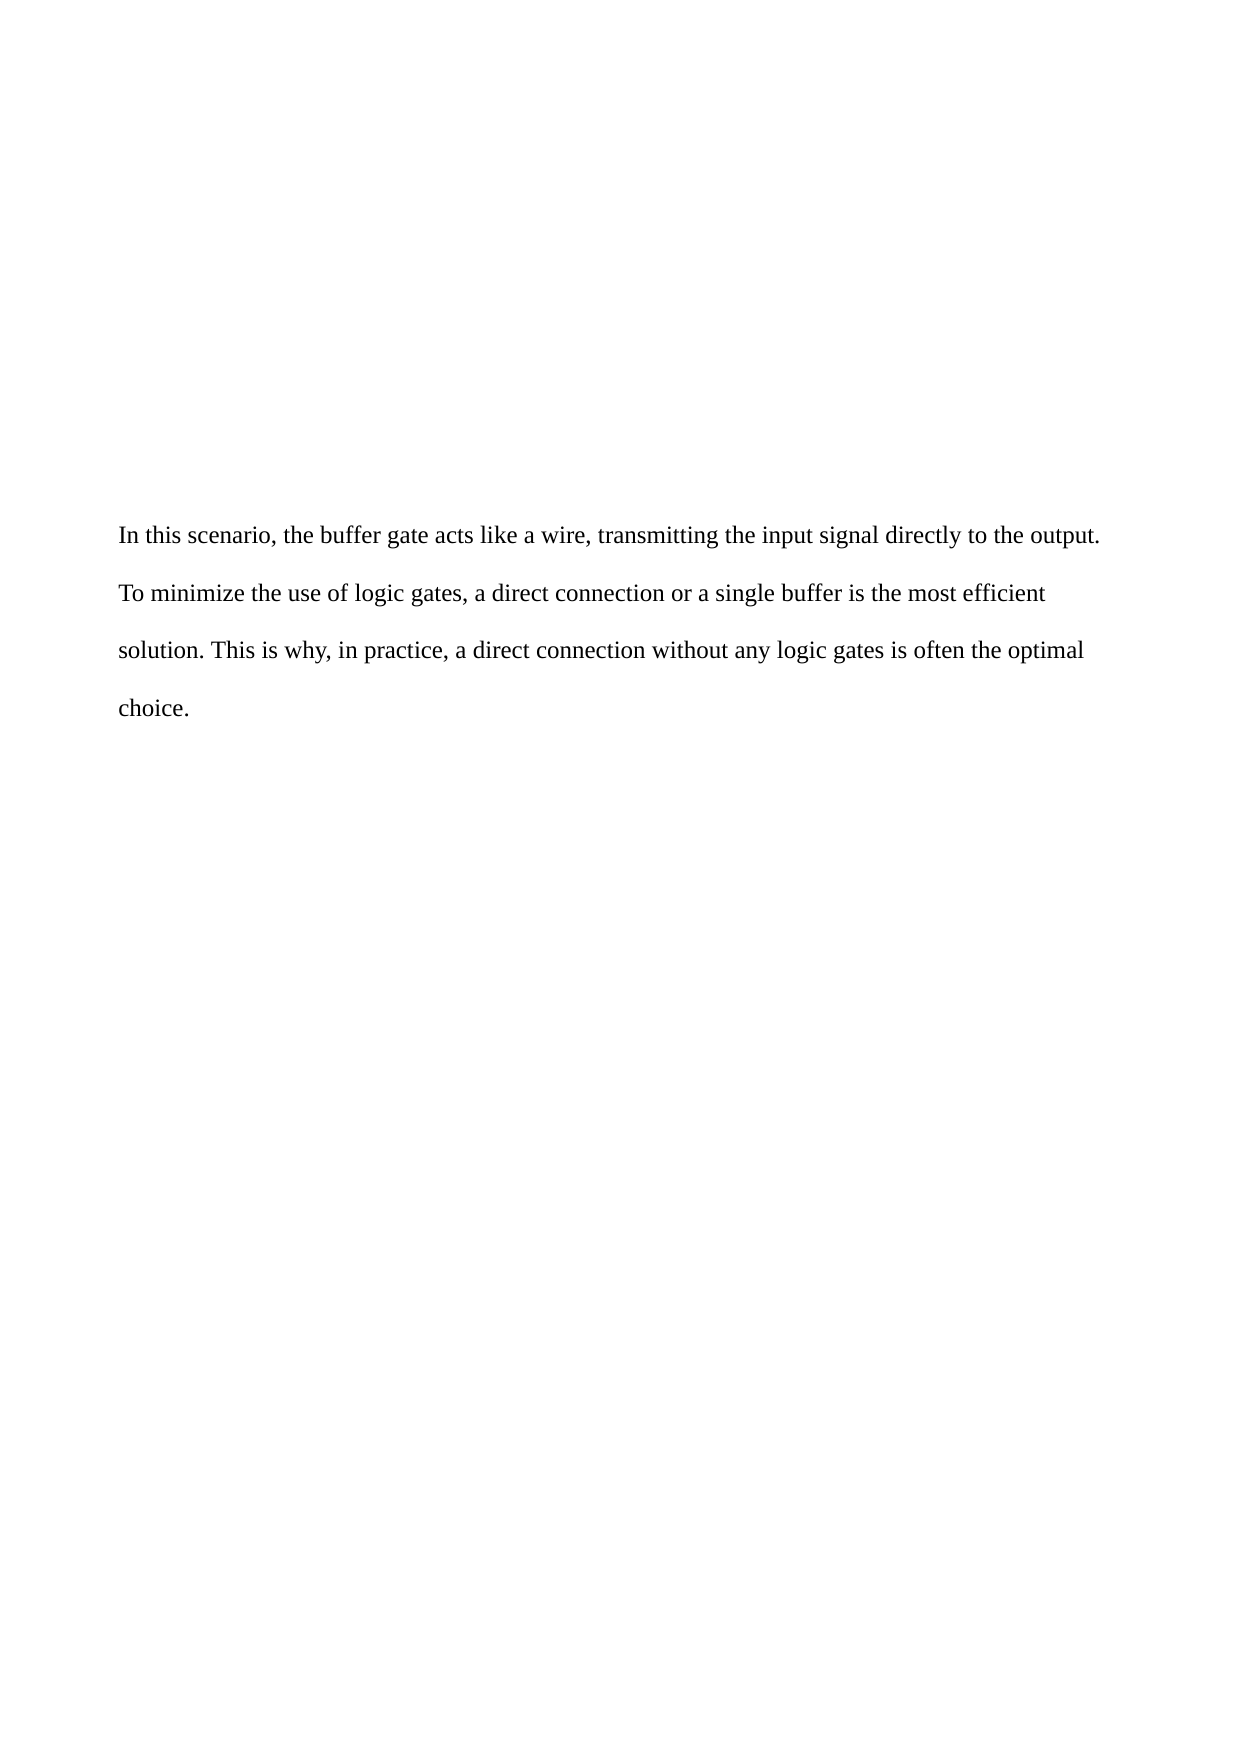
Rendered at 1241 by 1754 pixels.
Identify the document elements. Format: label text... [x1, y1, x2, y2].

text In this scenario, the buffer gate acts like a wire, transmitting the input signal directly to the output. To minimize the use of logic gates, a direct connection or a single buffer is the most efficient solution. This is why, in practice, a direct connection without any logic gates is often the optimal choice. [118, 521, 1122, 722]
